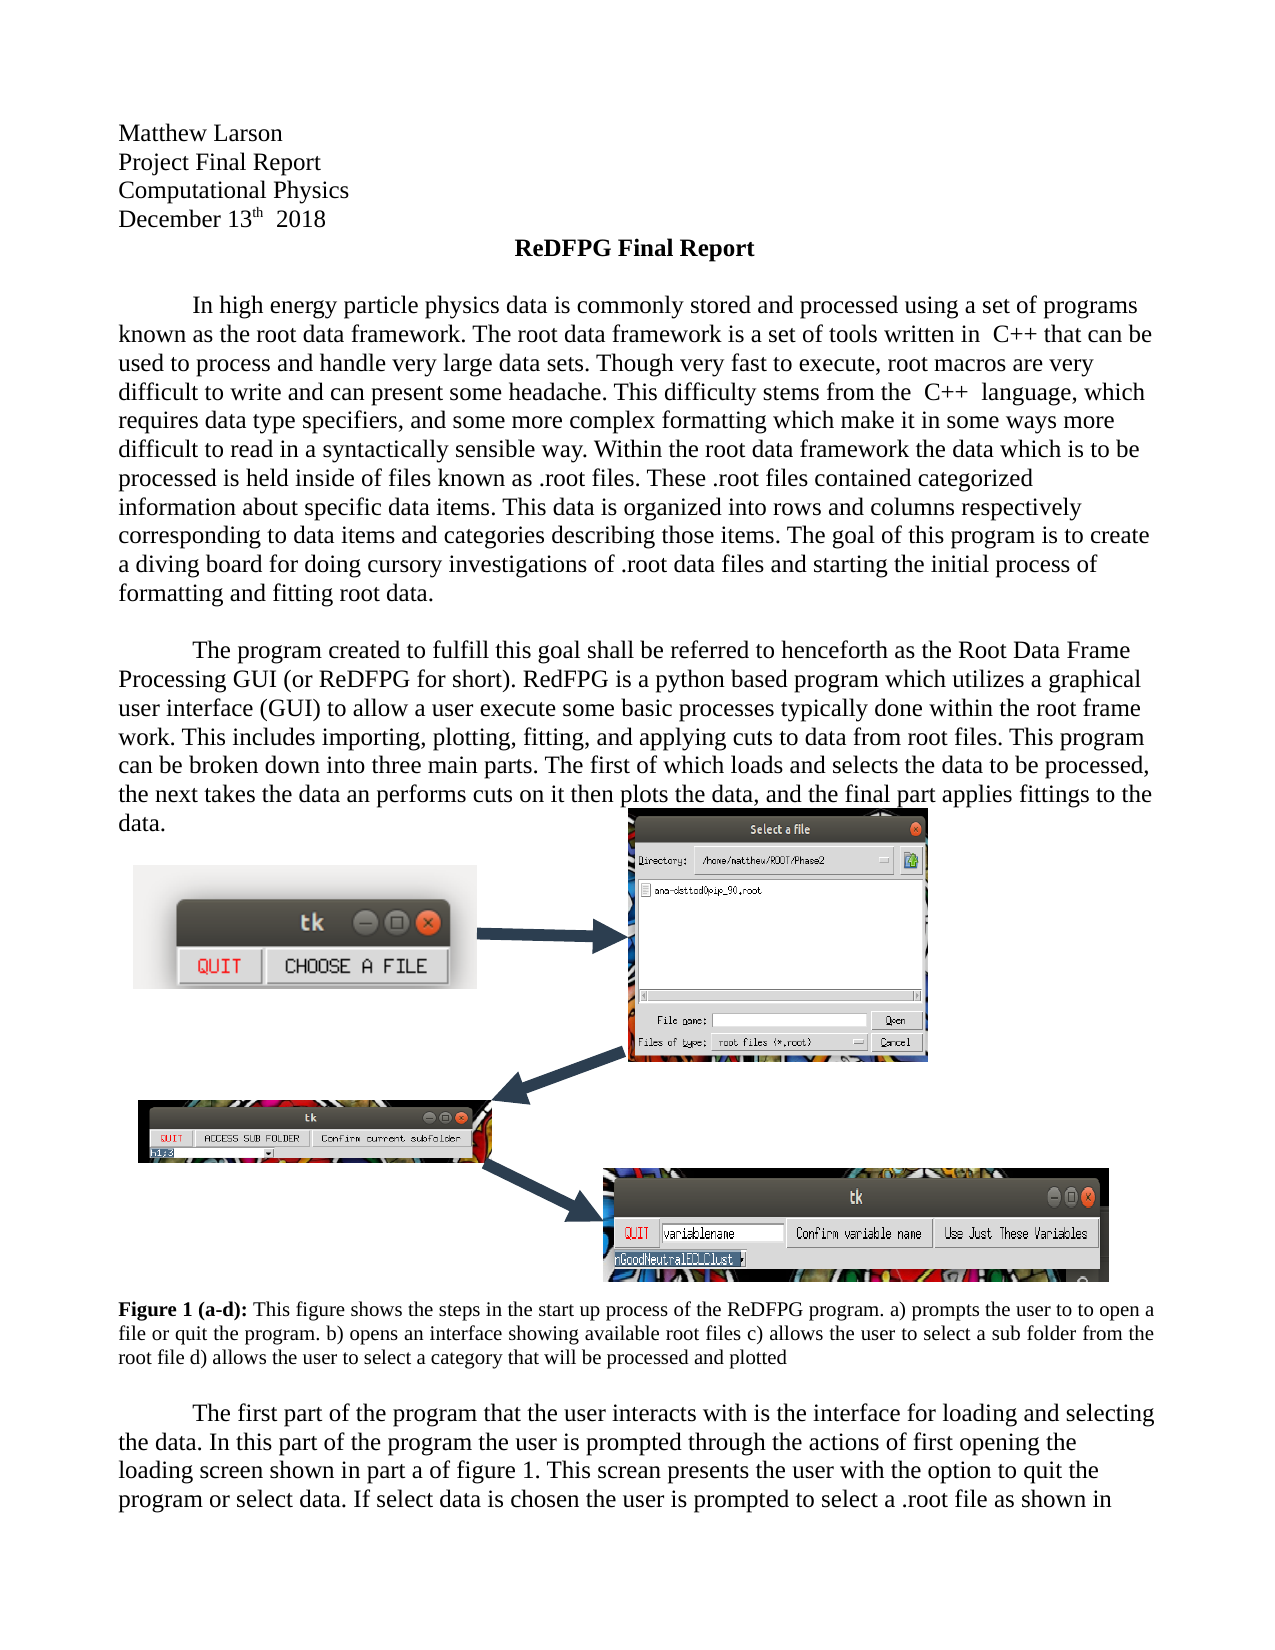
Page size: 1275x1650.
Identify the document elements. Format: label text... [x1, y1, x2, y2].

text The first part of the program that the user interacts with is the interface for loading and selecting the data. In this part of the program the user is prompted through the actions of first opening the loading screen shown in part a of figure 1. This screan presents the user with the option to quit the program or select data. If select data is chosen the user is prompted to select a .root file as shown in [118, 1398, 1157, 1513]
picture [133, 865, 477, 989]
picture [138, 1100, 492, 1163]
text The program created to fulfill this goal shall be referred to henceforth as the Root Data Frame Processing GUI (or ReDFPG for short). RedFPG is a python based program which utilizes a graphical user interface (GUI) to allow a user execute some basic processes typically done within the root frame work. This includes importing, plotting, fitting, and applying cuts to data from root files. This program can be broken down into three main parts. The first of which loads and selects the data to be processed, the next takes the data an performs cuts on it then plots the data, and the final part applies fittings to the data. [118, 636, 1157, 837]
picture [628, 808, 928, 1062]
text Computational Physics [118, 176, 1157, 204]
text In high energy particle physics data is commonly stored and processed using a set of programs known as the root data framework. The root data framework is a set of tools written in C++ that can be used to process and handle very large data sets. Though very fast to execute, root macros are very difficult to write and can present some headache. This difficulty stems from the C++ language, which requires data type specifiers, and some more complex formatting which make it in some ways more difficult to read in a syntactically sensible way. Within the root data framework the data which is to be processed is held inside of files known as .root files. These .root files contained categorized information about specific data items. This data is organized into rows and columns respectively corresponding to data items and categories describing those items. The goal of this program is to create a diving board for doing cursory investigations of .root data files and starting the initial process of formatting and fitting root data. [118, 291, 1157, 607]
text Project Final Report [118, 147, 1157, 176]
text December 13th 2018 [118, 204, 1157, 233]
text Figure 1 (a-d): This figure shows the steps in the start up process of the ReDFPG program. a) prompts the user to to open a file or quit the program. b) opens an interface showing available root files c) allows the user to select a sub folder from the root file d) allows the user to select a category that will be processed and plotted [118, 1297, 1157, 1369]
text ReDFPG Final Report [118, 233, 1157, 262]
text Matthew Larson [118, 118, 1157, 147]
picture [603, 1168, 1109, 1282]
